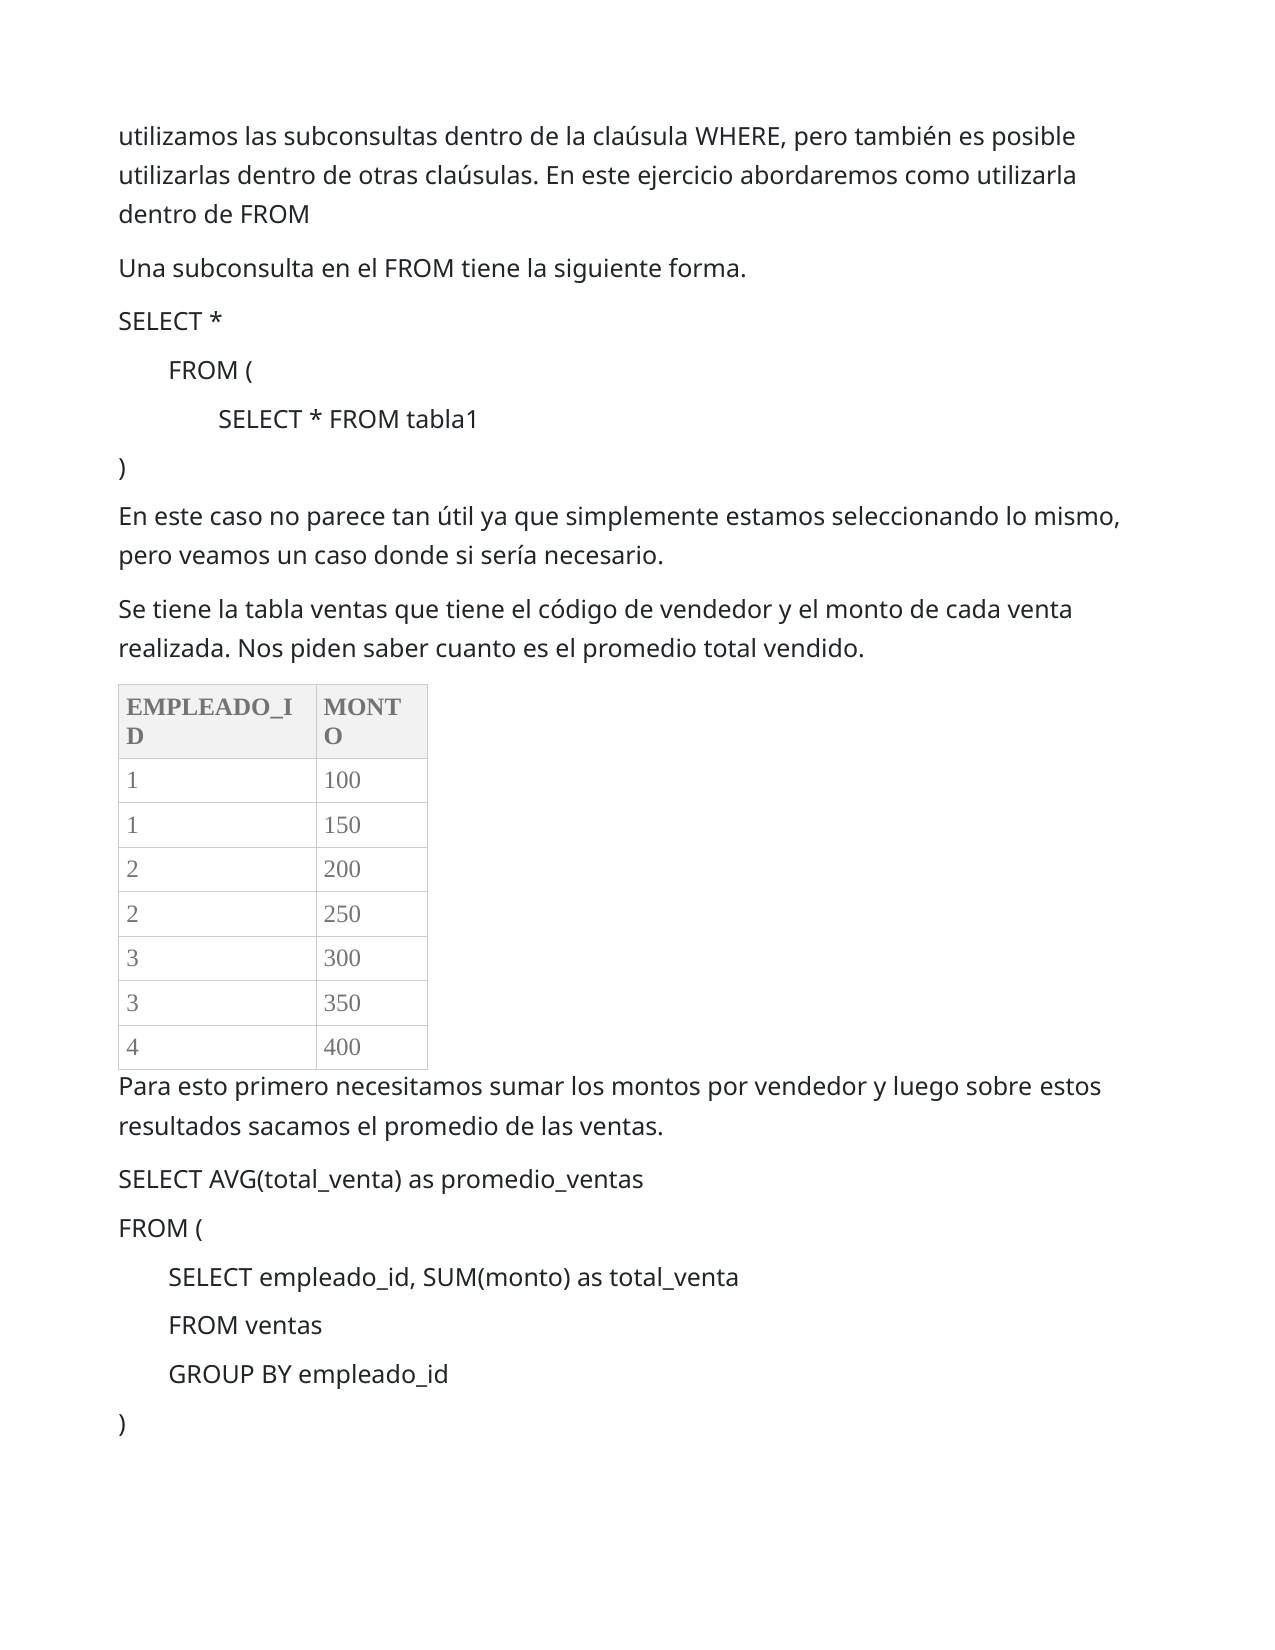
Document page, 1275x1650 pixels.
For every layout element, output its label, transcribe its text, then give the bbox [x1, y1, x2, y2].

text ) [118, 1405, 1157, 1439]
text FROM ( [118, 1211, 1157, 1245]
table_cell 100 [317, 759, 427, 802]
text SELECT * [118, 304, 1157, 338]
table_cell 300 [317, 937, 427, 980]
text utilizamos las subconsultas dentro de la claúsula WHERE, pero también es posible utilizarlas dentro de otras claúsulas. En este ejercicio abordaremos como utilizarla dentro de FROM [118, 118, 1157, 231]
table_cell 1 [119, 803, 316, 847]
text SELECT AVG(total_venta) as promedio_ventas [118, 1162, 1157, 1196]
text Para esto primero necesitamos sumar los montos por vendedor y luego sobre estos resultados sacamos el promedio de las ventas. [118, 1069, 1157, 1142]
table_cell 3 [119, 981, 316, 1024]
table_cell 150 [317, 803, 427, 847]
table_cell 250 [317, 892, 427, 936]
text SELECT * FROM tabla1 [118, 401, 1157, 435]
table_header EMPLEADO_ID [119, 685, 316, 758]
text SELECT empleado_id, SUM(monto) as total_venta [118, 1259, 1157, 1293]
text Una subconsulta en el FROM tiene la siguiente forma. [118, 250, 1157, 284]
text ) [118, 450, 1157, 484]
table_header MONTO [317, 685, 427, 758]
table_cell 3 [119, 937, 316, 980]
table_cell 400 [317, 1026, 427, 1069]
text En este caso no parece tan útil ya que simplemente estamos seleccionando lo mismo, pero veamos un caso donde si sería necesario. [118, 498, 1157, 572]
table_cell 200 [317, 848, 427, 891]
text Se tiene la tabla ventas que tiene el código de vendedor y el monto de cada venta realizada. Nos piden saber cuanto es el promedio total vendido. [118, 591, 1157, 665]
table_cell 2 [119, 848, 316, 891]
text GROUP BY empleado_id [118, 1357, 1157, 1391]
table_cell 350 [317, 981, 427, 1024]
text FROM ventas [118, 1308, 1157, 1342]
table_cell 4 [119, 1026, 316, 1069]
text FROM ( [118, 353, 1157, 387]
table_cell 1 [119, 759, 316, 802]
table_cell 2 [119, 892, 316, 936]
